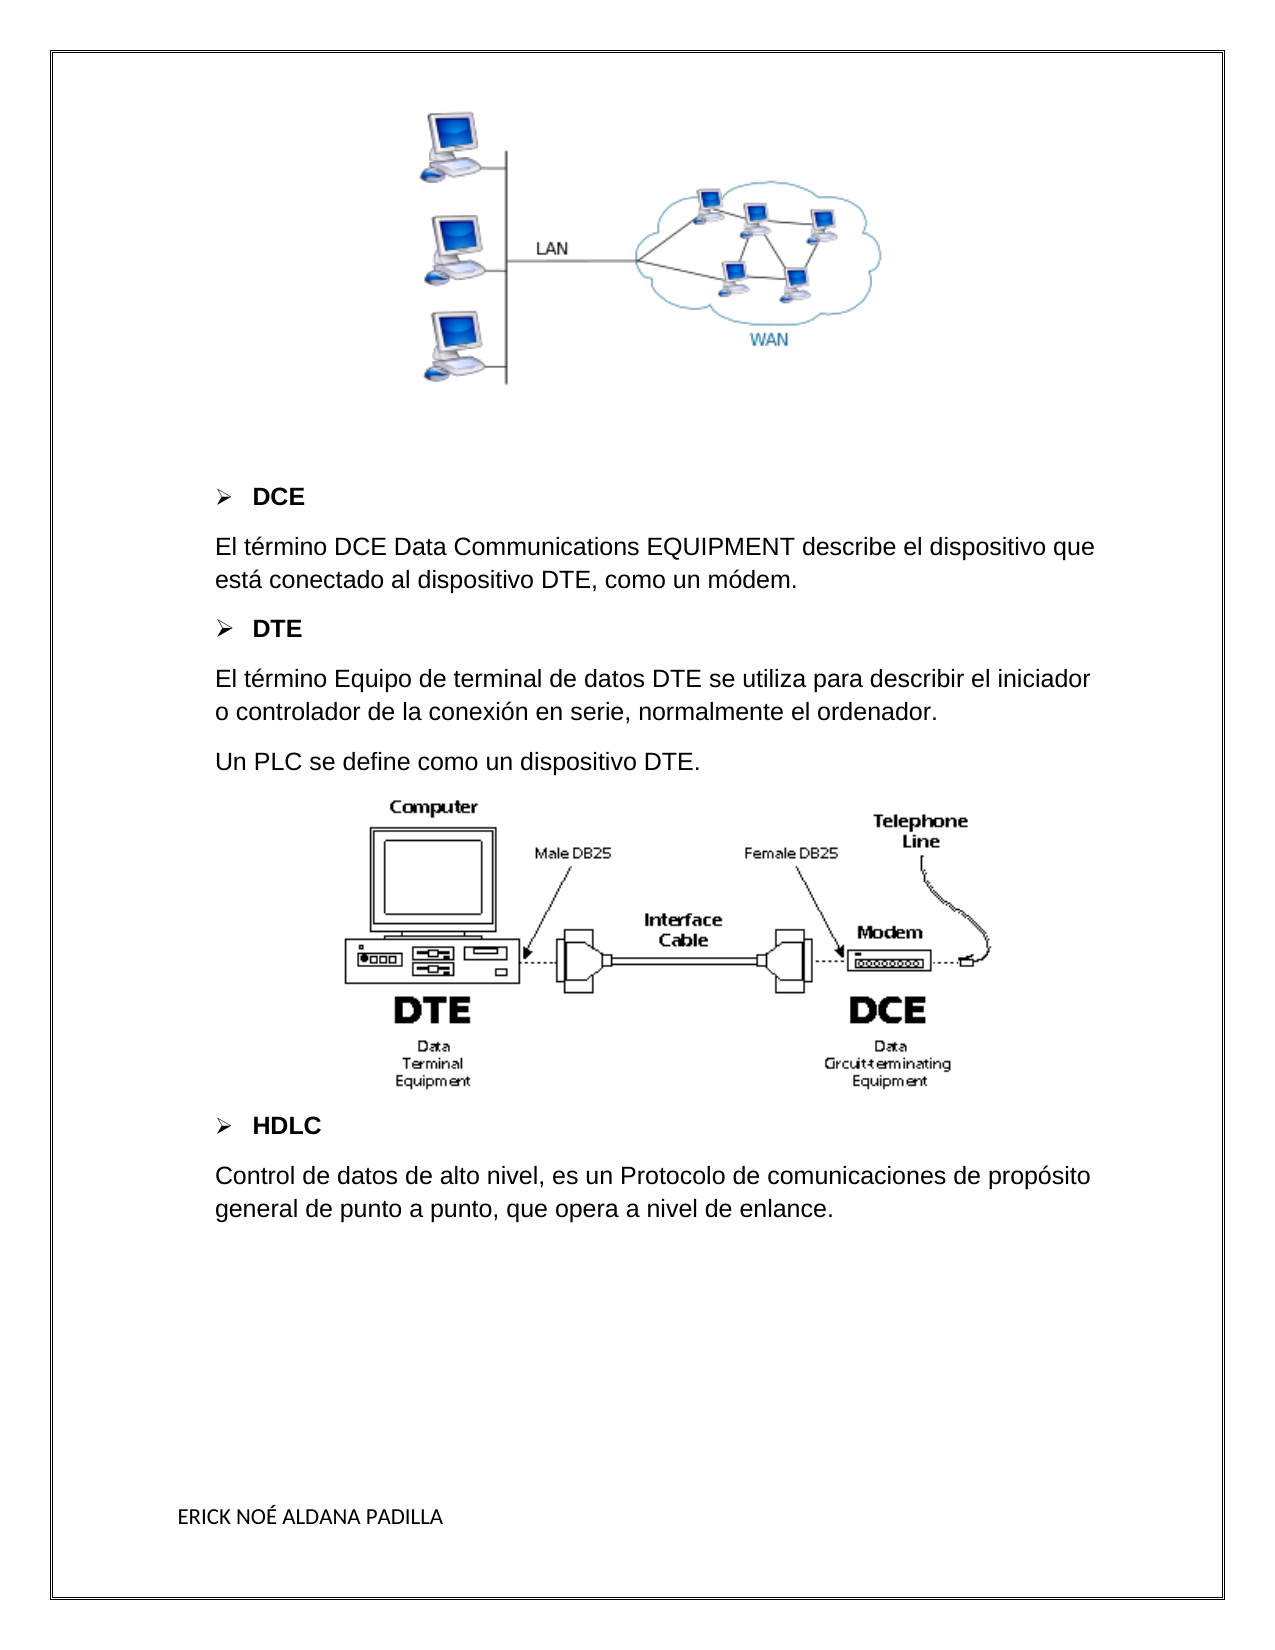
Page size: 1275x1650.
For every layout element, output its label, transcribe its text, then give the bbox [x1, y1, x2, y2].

list DCE [215, 482, 1098, 511]
text El término DCE Data Communications EQUIPMENT describe el dispositivo que está conectado al dispositivo DTE, como un módem. [215, 532, 1098, 593]
text Un PLC se define como un dispositivo DTE. [215, 747, 1098, 776]
list HDLC [215, 1111, 1098, 1140]
text Control de datos de alto nivel, es un Protocolo de comunicaciones de propósito general de punto a punto, que opera a nivel de enlance. [215, 1161, 1098, 1223]
list DTE [215, 614, 1098, 643]
text El término Equipo de terminal de datos DTE se utiliza para describir el iniciador o controlador de la conexión en serie, normalmente el ordenador. [215, 664, 1098, 726]
